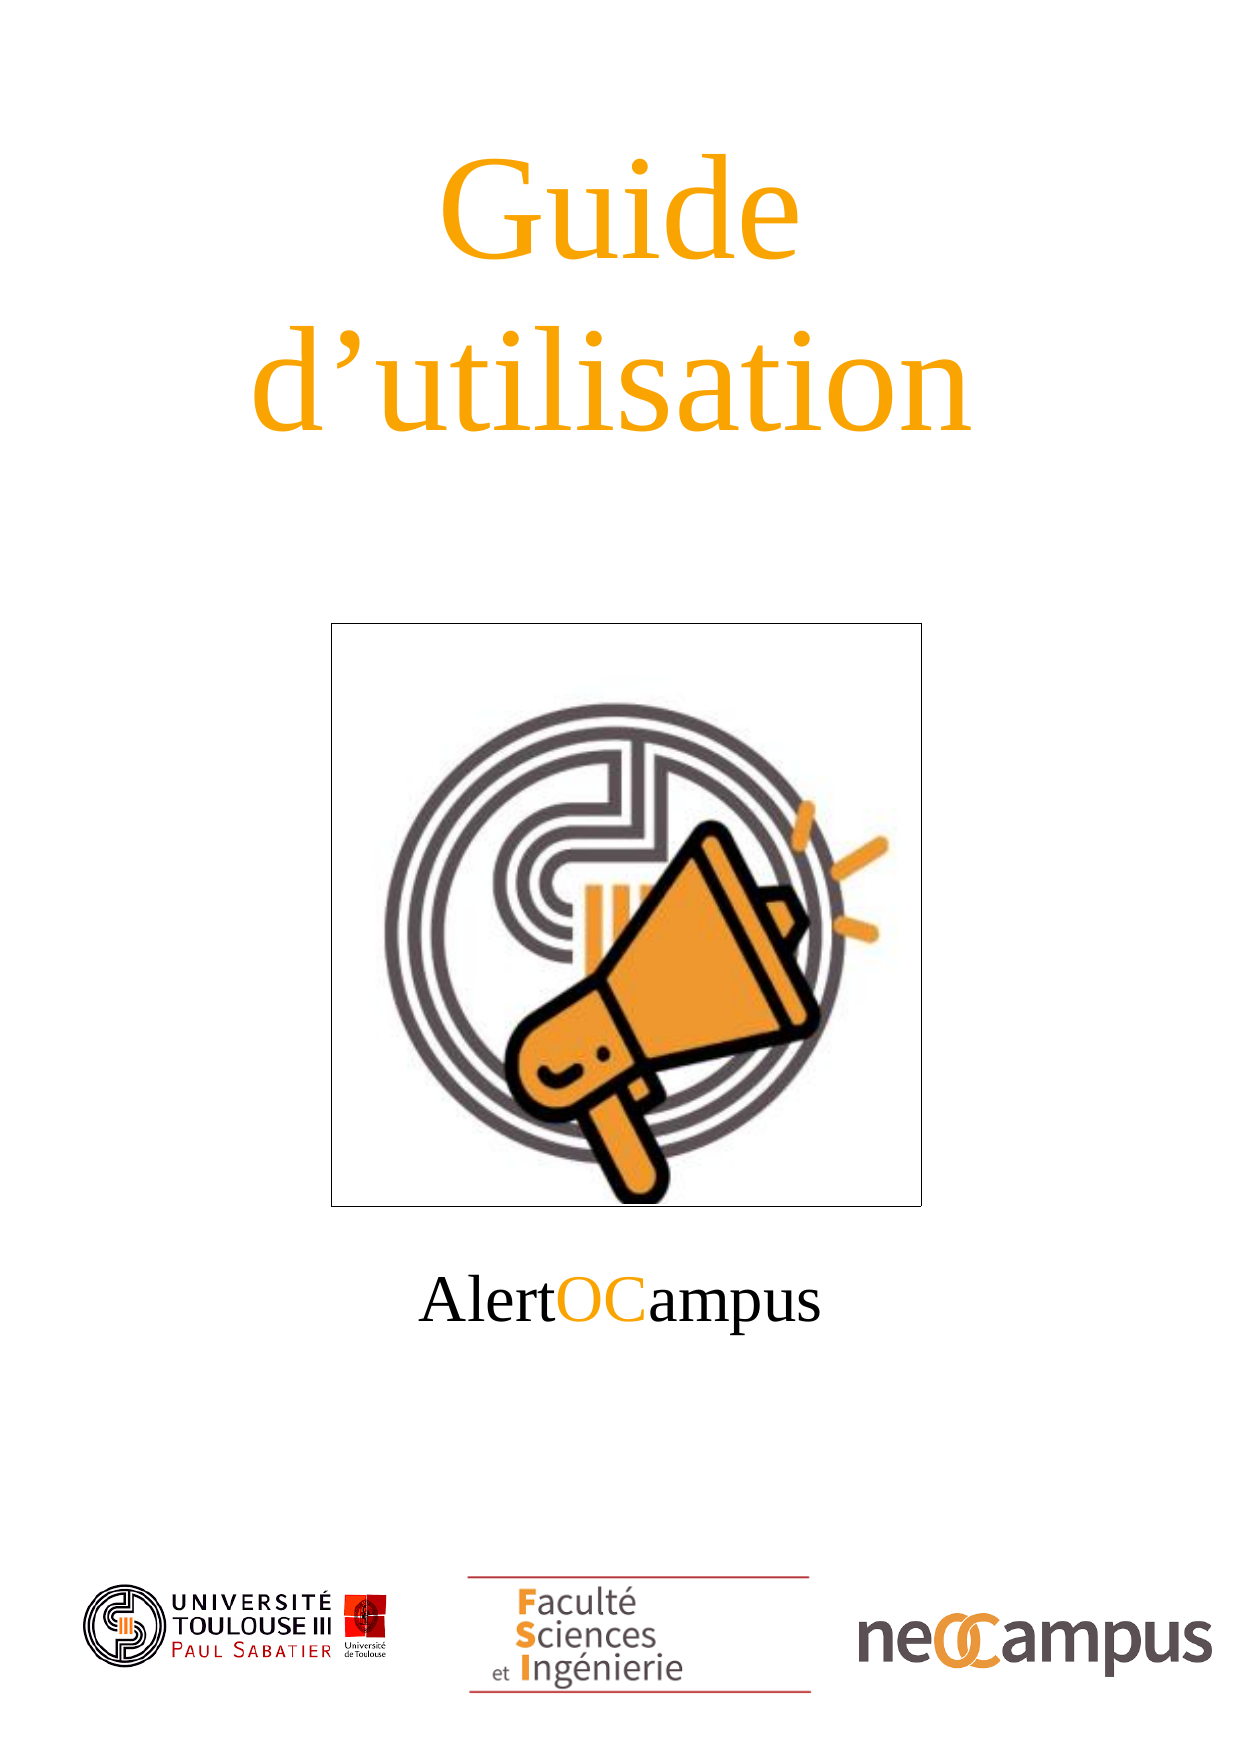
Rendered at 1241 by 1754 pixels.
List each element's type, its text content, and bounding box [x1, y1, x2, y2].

picture [351, 625, 450, 1204]
text Guide d’utilisation [118, 118, 1122, 463]
picture [456, 1564, 824, 1706]
picture [859, 1613, 1212, 1677]
picture [58, 1566, 415, 1686]
